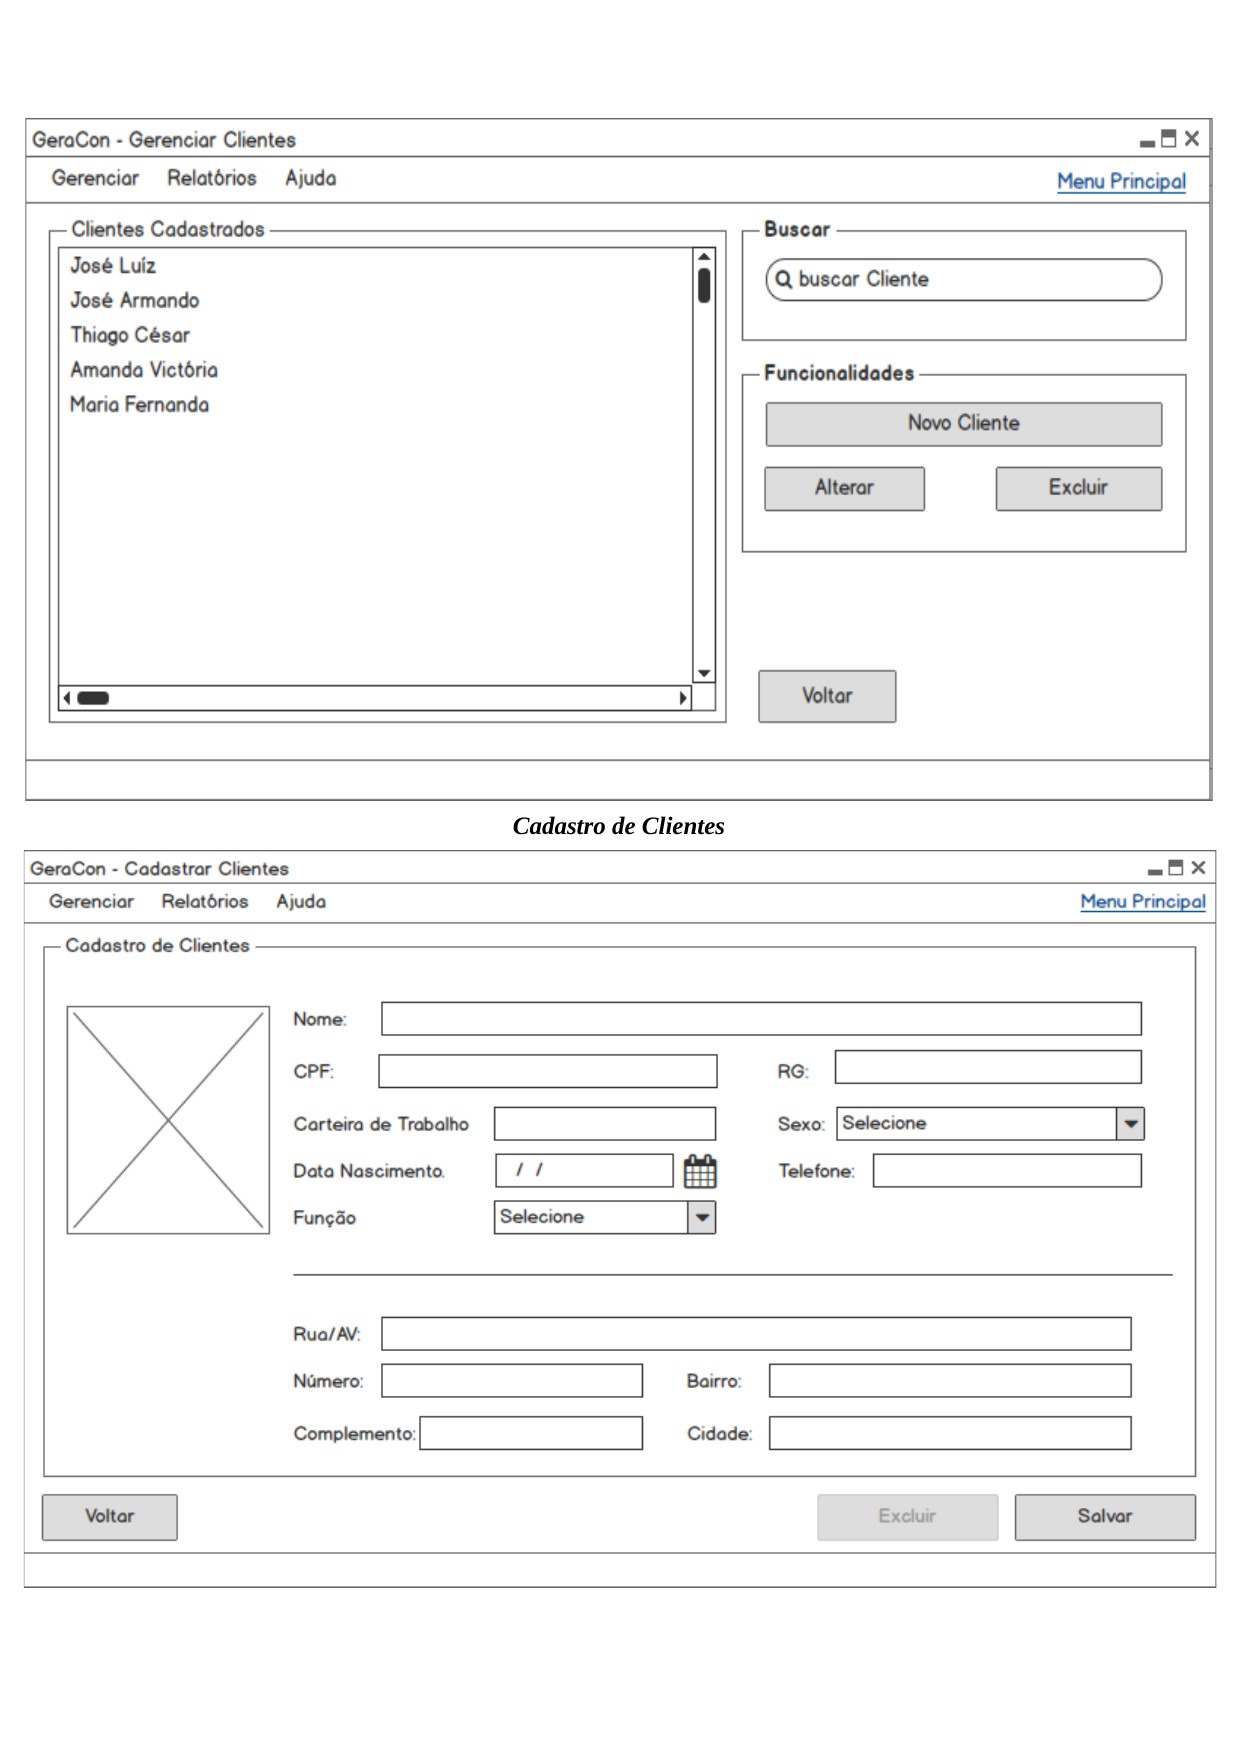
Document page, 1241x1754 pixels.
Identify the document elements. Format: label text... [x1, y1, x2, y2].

picture [25, 118, 1213, 801]
picture [23, 850, 1217, 1588]
text Cadastro de Clientes [118, 801, 1122, 840]
